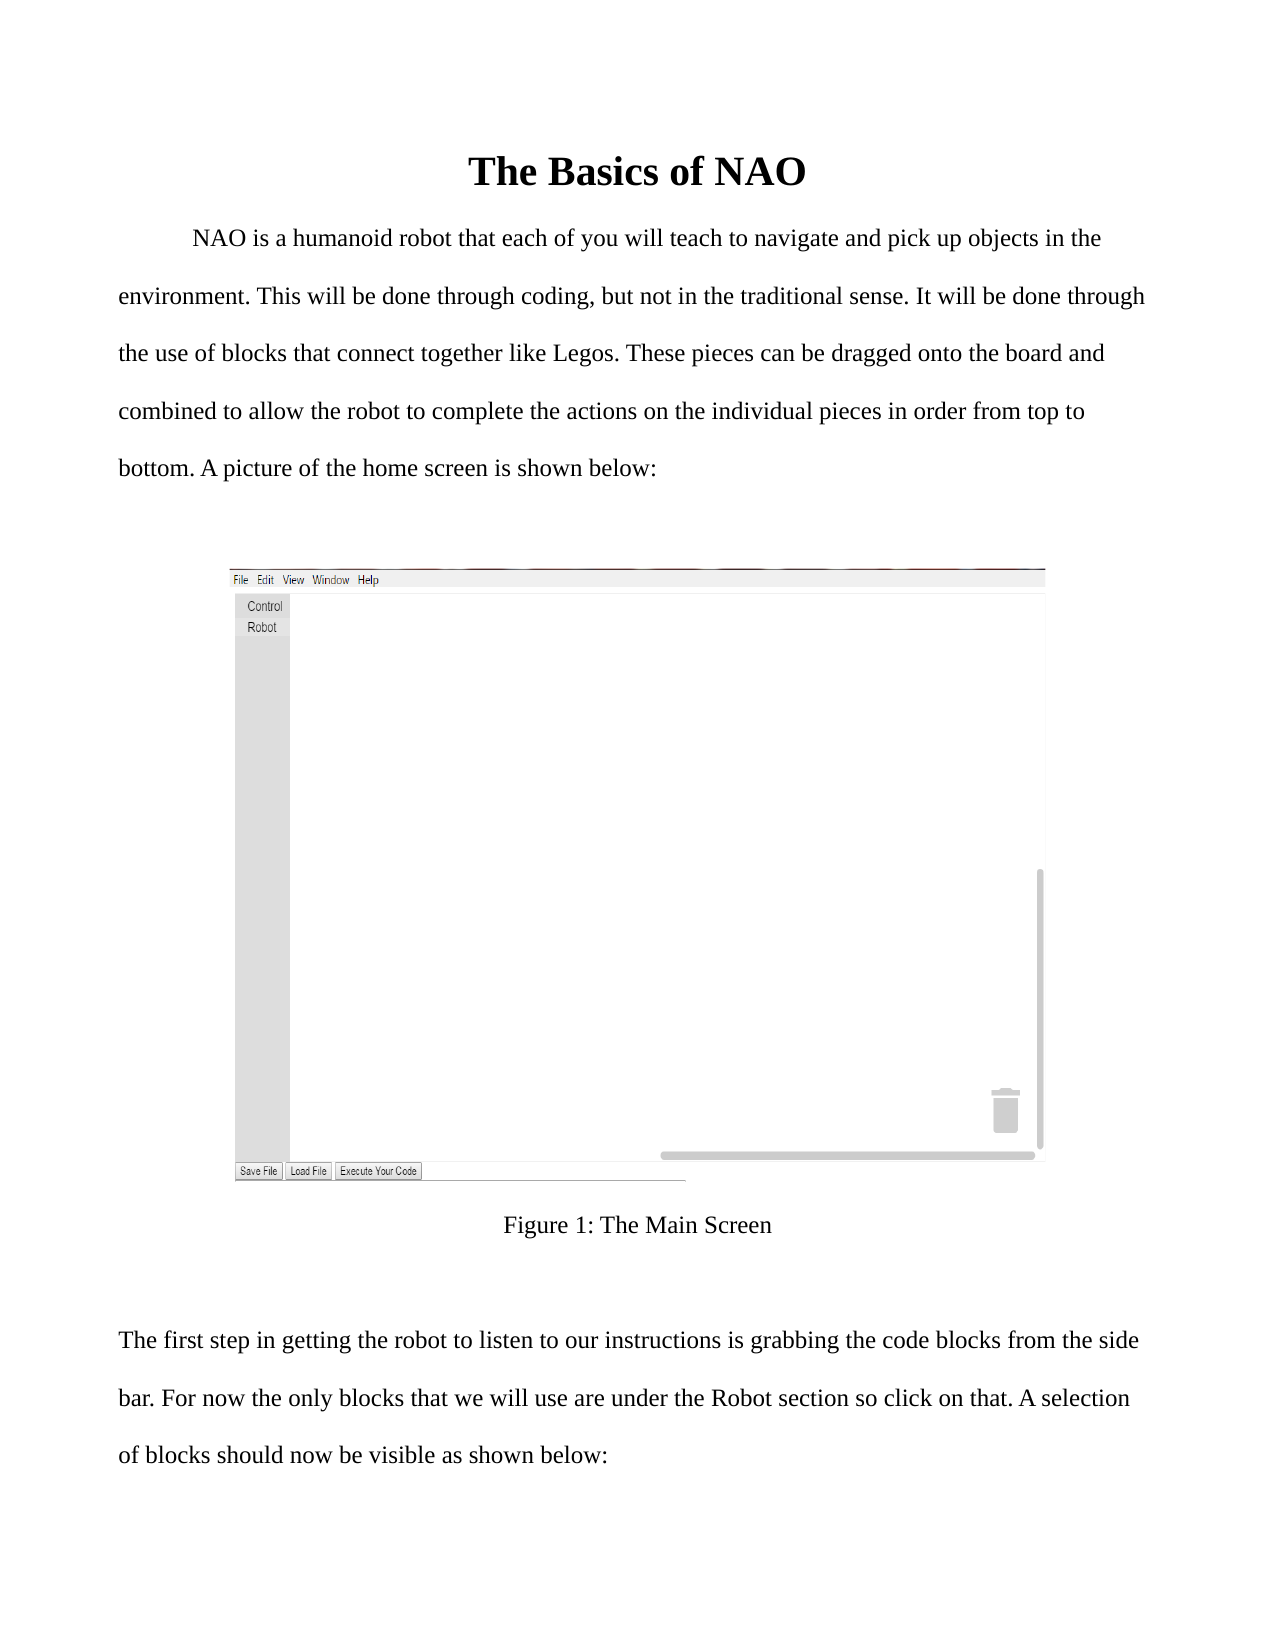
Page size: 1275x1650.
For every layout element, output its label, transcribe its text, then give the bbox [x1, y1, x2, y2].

text The first step in getting the robot to listen to our instructions is grabbing the code blocks from the side bar. For now the only blocks that we will use are under the Robot section so click on that. A selection of blocks should now be visible as shown below: [118, 1325, 1157, 1469]
picture [229, 568, 1046, 1182]
text The Basics of NAO [118, 147, 1157, 195]
text NAO is a humanoid robot that each of you will teach to navigate and pick up objects in the environment. This will be done through coding, but not in the traditional sense. It will be done through the use of blocks that connect together like Legos. These pieces can be dragged onto the board and combined to allow the robot to complete the actions on the individual pieces in order from top to bottom. A picture of the home screen is shown below: [118, 223, 1157, 482]
text Figure 1: The Main Screen [118, 568, 1157, 1239]
